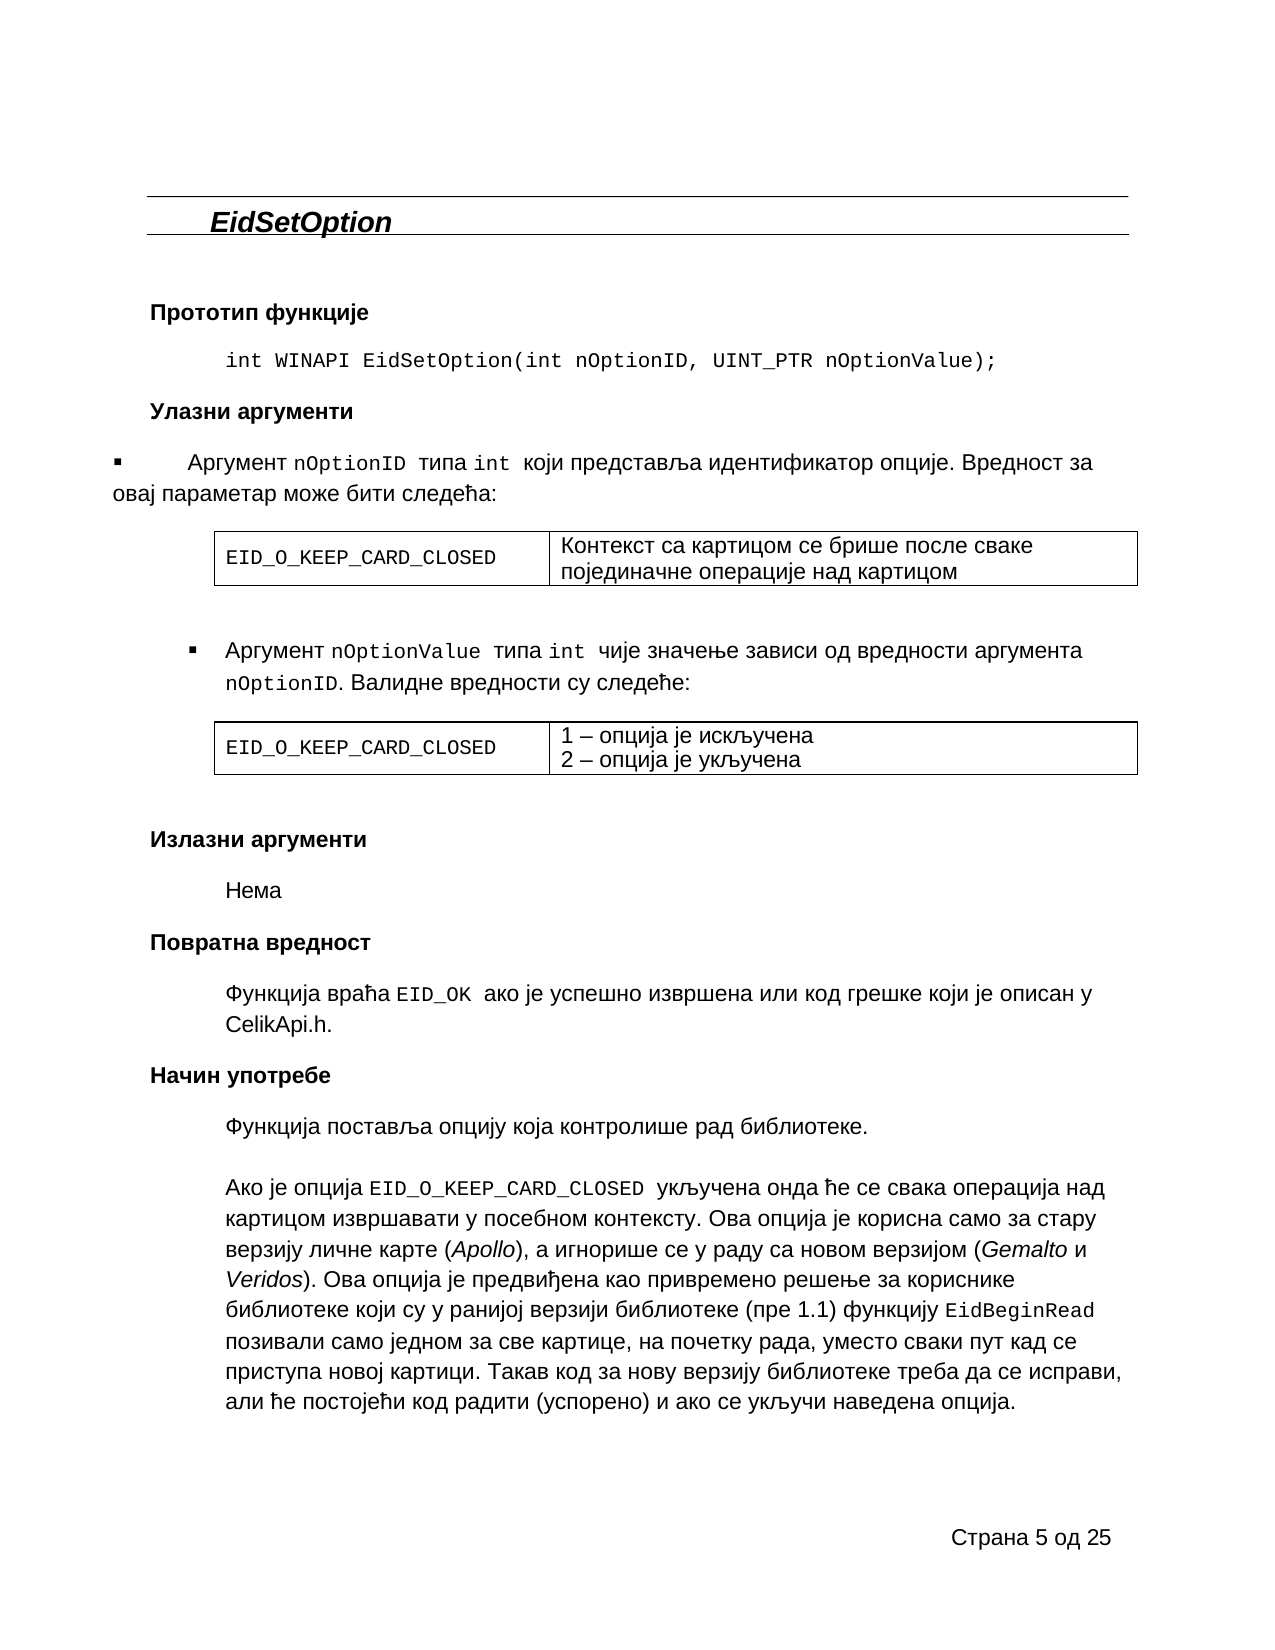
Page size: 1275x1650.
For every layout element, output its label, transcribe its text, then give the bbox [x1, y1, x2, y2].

text Функција враћа EID_OK ако је успешно извршена или код грешке који је описан у CelikApi.h. [225, 979, 1132, 1037]
text int WINAPI EidSetOption(int nOptionID, UINT_PTR nOptionValue); [225, 350, 1162, 373]
table_header Контекст са картицом се брише после сваке појединачне операције над картицом [550, 532, 1137, 585]
text Функција поставља опцију која контролише рад библиотеке. [225, 1113, 1162, 1140]
subtitle Улазни аргументи [150, 398, 1162, 424]
text Нема [225, 877, 1162, 904]
subtitle Повратна вредност [150, 928, 1162, 955]
subtitle Прототип функције [150, 299, 1162, 325]
list Аргумент nOptionValue типа int чије значење зависи од вредности аргумента [187, 637, 1162, 665]
list Аргумент nOptionID типа int који представља идентификатор опције. Вредност за овај параметар може бити следећа: [112, 449, 1119, 507]
subtitle Начин употребе [150, 1062, 1162, 1089]
table_header EID_O_KEEP_CARD_CLOSED [215, 532, 549, 585]
text nOptionID. Валидне вредности су следеће: [225, 668, 1162, 696]
subtitle EidSetOption [147, 205, 1162, 238]
text Ако је опција EID_O_KEEP_CARD_CLOSED укључена онда ће се свака операција над картицом извршавати у посебном контексту. Ова опција је корисна само за стару верзију личне карте (Apollo), а игнорише се у раду са новом верзијом (Gemalto и Veridos). Ова опција је предвиђена као привремено решење за кориснике библиотеке који су у ранијој верзији библиотеке (пре 1.1) функцију EidBeginRead позивали само једном за све картице, на почетку рада, уместо сваки пут кад се приступа новој картици. Такав код за нову верзију библиотеке треба да се исправи, али ће постојећи код радити (успорено) и ако се укључи наведена опција. [225, 1174, 1122, 1414]
subtitle Излазни аргументи [150, 826, 1162, 852]
table_header – опција је искључена – опција је укључена [550, 723, 1137, 774]
table_header EID_O_KEEP_CARD_CLOSED [215, 723, 549, 774]
